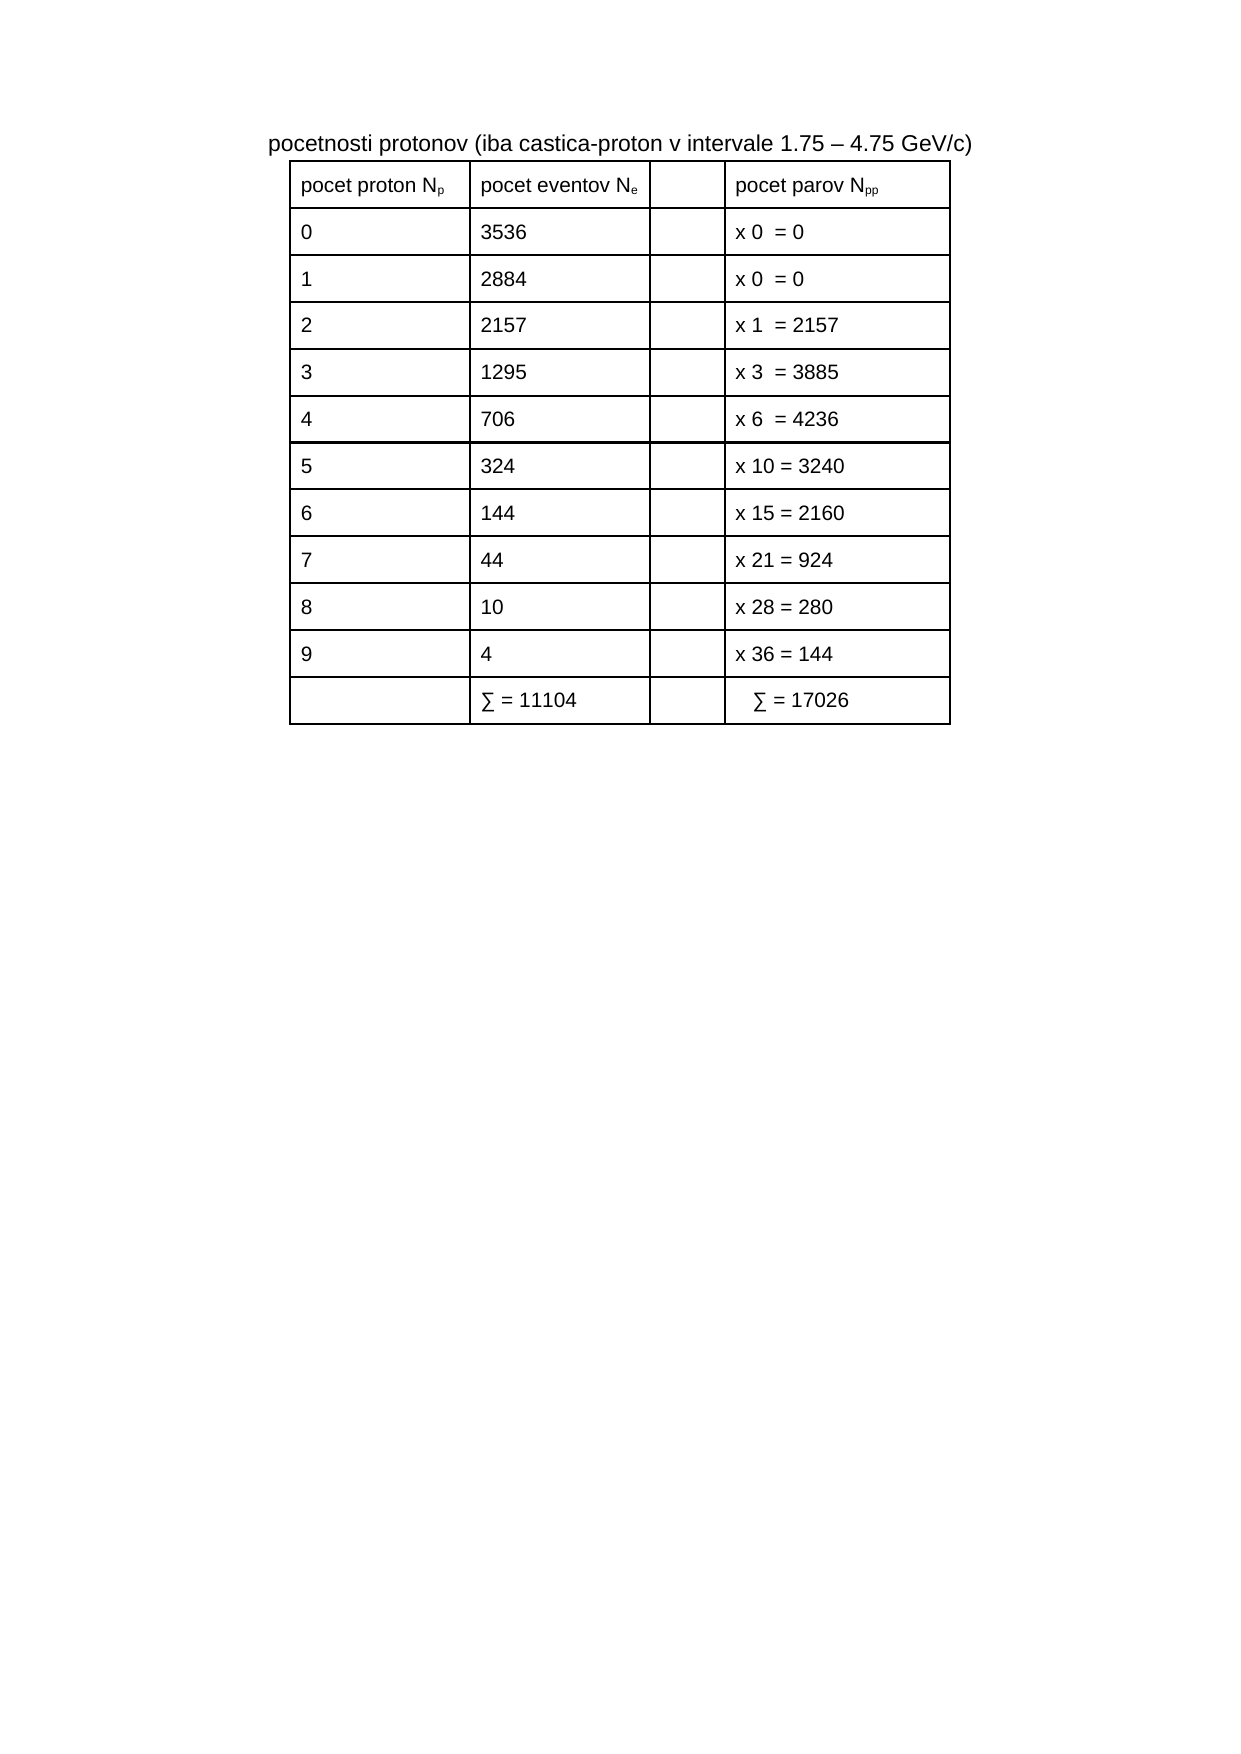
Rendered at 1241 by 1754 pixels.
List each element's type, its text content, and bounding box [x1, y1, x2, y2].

table_cell 4 [471, 631, 649, 676]
table_cell 144 [471, 490, 649, 535]
table_cell x 3 = 3885 [726, 350, 949, 394]
table_cell 706 [471, 397, 649, 441]
table_cell 324 [471, 444, 649, 488]
table_header pocet parov Npp [726, 162, 949, 207]
table_cell [651, 397, 724, 441]
table_cell 5 [291, 444, 469, 488]
table_cell [651, 678, 724, 723]
table_cell ∑ = 11104 [471, 678, 649, 723]
table_cell [651, 303, 724, 348]
table_cell 10 [471, 584, 649, 629]
table_cell 44 [471, 537, 649, 582]
table_cell x 36 = 144 [726, 631, 949, 676]
table_cell x 10 = 3240 [726, 444, 949, 488]
table_header pocet proton Np [291, 162, 469, 207]
table_cell [651, 584, 724, 629]
table_cell 4 [291, 397, 469, 441]
table_cell 2 [291, 303, 469, 348]
table_cell [651, 256, 724, 301]
table_cell x 21 = 924 [726, 537, 949, 582]
table_cell [651, 209, 724, 254]
table_cell 2157 [471, 303, 649, 348]
table_cell x 1 = 2157 [726, 303, 949, 348]
table_cell x 6 = 4236 [726, 397, 949, 441]
table_cell 8 [291, 584, 469, 629]
table_header [651, 162, 724, 207]
table_cell 7 [291, 537, 469, 582]
table_cell 1295 [471, 350, 649, 394]
table_cell [651, 444, 724, 488]
table_cell 2884 [471, 256, 649, 301]
table_cell [651, 490, 724, 535]
text pocetnosti protonov (iba castica-proton v intervale 1.75 – 4.75 GeV/c) [75, 130, 1165, 156]
table_cell 3536 [471, 209, 649, 254]
table_header pocet eventov Ne [471, 162, 649, 207]
table_cell [651, 350, 724, 394]
table_cell 9 [291, 631, 469, 676]
table_cell 1 [291, 256, 469, 301]
table_cell x 0 = 0 [726, 209, 949, 254]
table_cell 6 [291, 490, 469, 535]
table_cell x 15 = 2160 [726, 490, 949, 535]
table_cell ∑ = 17026 [726, 678, 949, 723]
table_cell x 28 = 280 [726, 584, 949, 629]
table_cell [651, 537, 724, 582]
table_cell [291, 678, 469, 723]
table_cell 0 [291, 209, 469, 254]
table_cell [651, 631, 724, 676]
table_cell x 0 = 0 [726, 256, 949, 301]
table_cell 3 [291, 350, 469, 394]
